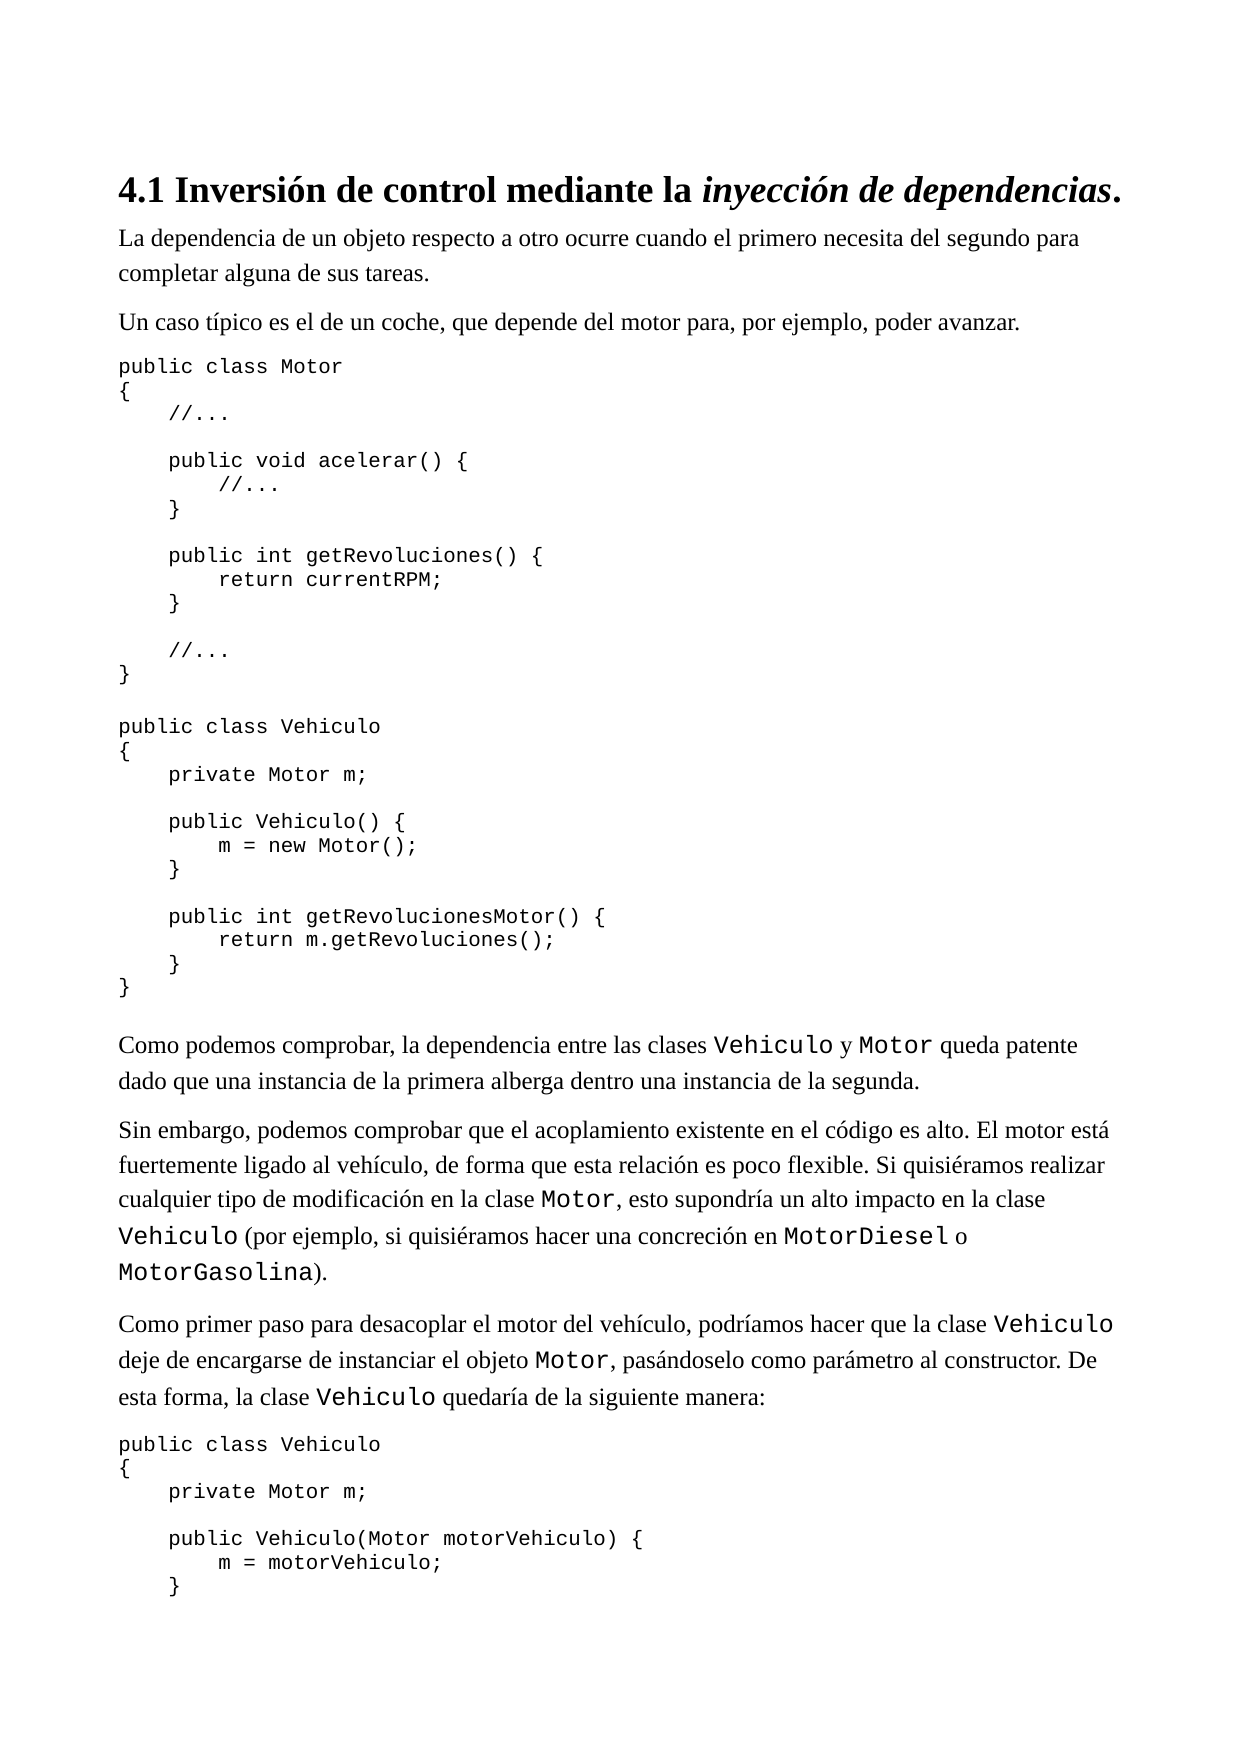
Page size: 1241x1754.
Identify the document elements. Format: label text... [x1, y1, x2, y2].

text private Motor m; [118, 1481, 1122, 1504]
text Sin embargo, podemos comprobar que el acoplamiento existente en el código es alto. El motor está fuertemente ligado al vehículo, de forma que esta relación es poco flexible. Si quisiéramos realizar cualquier tipo de modificación en la clase Motor, esto supondría un alto impacto en la clase Vehiculo (por ejemplo, si quisiéramos hacer una concreción en MotorDiesel o MotorGasolina). [118, 1115, 1122, 1288]
text public class Vehiculo [118, 1434, 1122, 1457]
text } [118, 977, 1122, 1000]
text { [118, 379, 1122, 403]
text } [118, 953, 1122, 977]
text { [118, 740, 1122, 764]
text Como primer paso para desacoplar el motor del vehículo, podríamos hacer que la clase Vehiculo deje de encargarse de instanciar el objeto Motor, pasándoselo como parámetro al constructor. De esta forma, la clase Vehiculo quedaría de la siguiente manera: [118, 1309, 1122, 1413]
text //... [118, 474, 1122, 498]
text return m.getRevoluciones(); [118, 929, 1122, 953]
text public class Motor [118, 356, 1122, 379]
text } [118, 498, 1122, 521]
text m = motorVehiculo; [118, 1552, 1122, 1576]
text Un caso típico es el de un coche, que depende del motor para, por ejemplo, poder avanzar. [118, 307, 1122, 336]
text public int getRevolucionesMotor() { [118, 906, 1122, 929]
text //... [118, 403, 1122, 427]
text La dependencia de un objeto respecto a otro ocurre cuando el primero necesita del segundo para completar alguna de sus tareas. [118, 223, 1122, 287]
text { [118, 1457, 1122, 1481]
text m = new Motor(); [118, 835, 1122, 858]
text private Motor m; [118, 764, 1122, 787]
text //... [118, 640, 1122, 663]
text public Vehiculo(Motor motorVehiculo) { [118, 1528, 1122, 1552]
text public class Vehiculo [118, 716, 1122, 740]
text } [118, 1576, 1122, 1599]
text } [118, 858, 1122, 882]
text public int getRevoluciones() { [118, 545, 1122, 569]
subtitle 4.1 Inversión de control mediante la inyección de dependencias. [118, 168, 1122, 211]
text Como podemos comprobar, la dependencia entre las clases Vehiculo y Motor queda patente dado que una instancia de la primera alberga dentro una instancia de la segunda. [118, 1030, 1122, 1095]
text return currentRPM; [118, 569, 1122, 592]
text } [118, 592, 1122, 616]
text public Vehiculo() { [118, 811, 1122, 835]
text } [118, 663, 1122, 687]
text public void acelerar() { [118, 451, 1122, 474]
